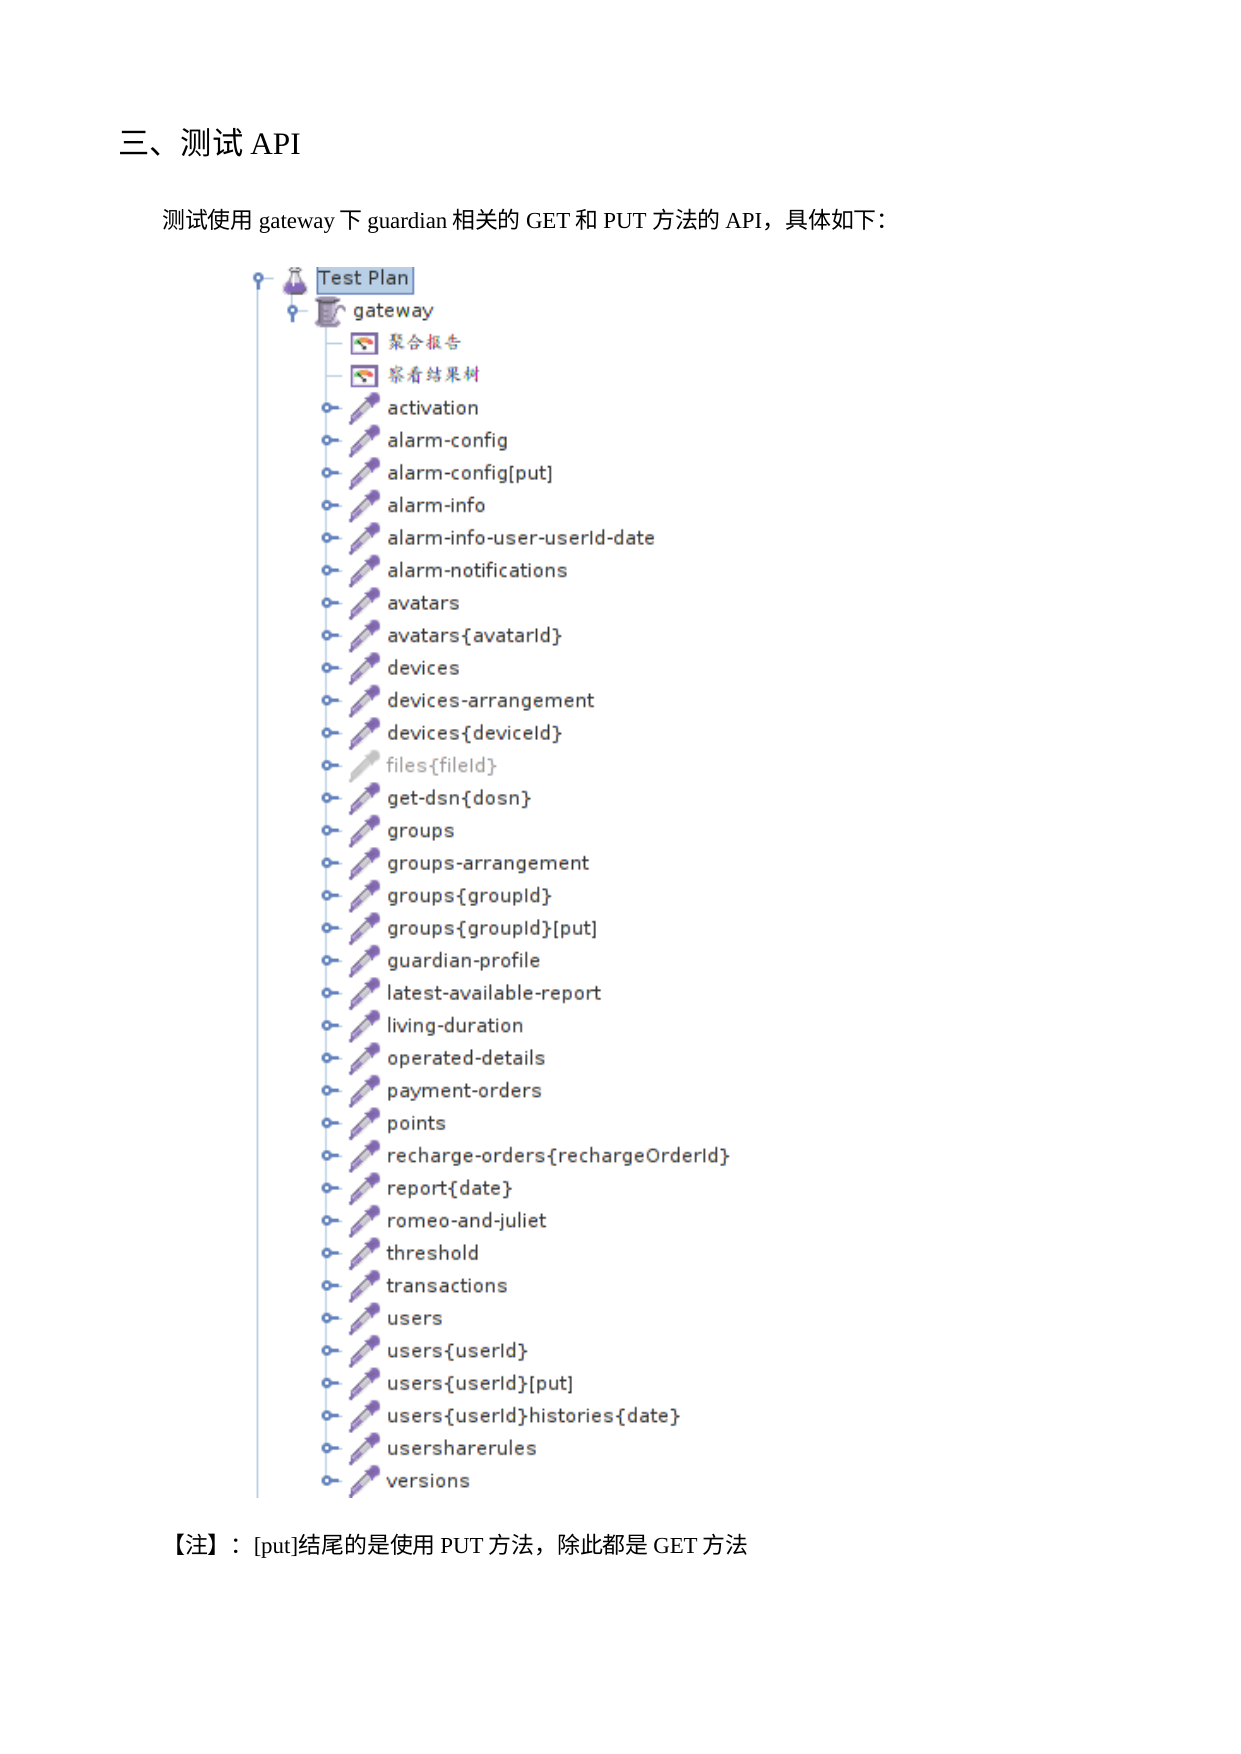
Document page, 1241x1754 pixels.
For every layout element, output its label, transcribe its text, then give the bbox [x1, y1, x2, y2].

picture [245, 267, 875, 1498]
text 【注】：[put]结尾的是使用PUT方法，除此都是GET方法 [118, 1527, 1122, 1560]
text 测试使用 gateway下guardian相关的 GET 和PUT 方法的API，具体如下： [118, 199, 1122, 235]
text 三、测试 API [118, 118, 1122, 163]
